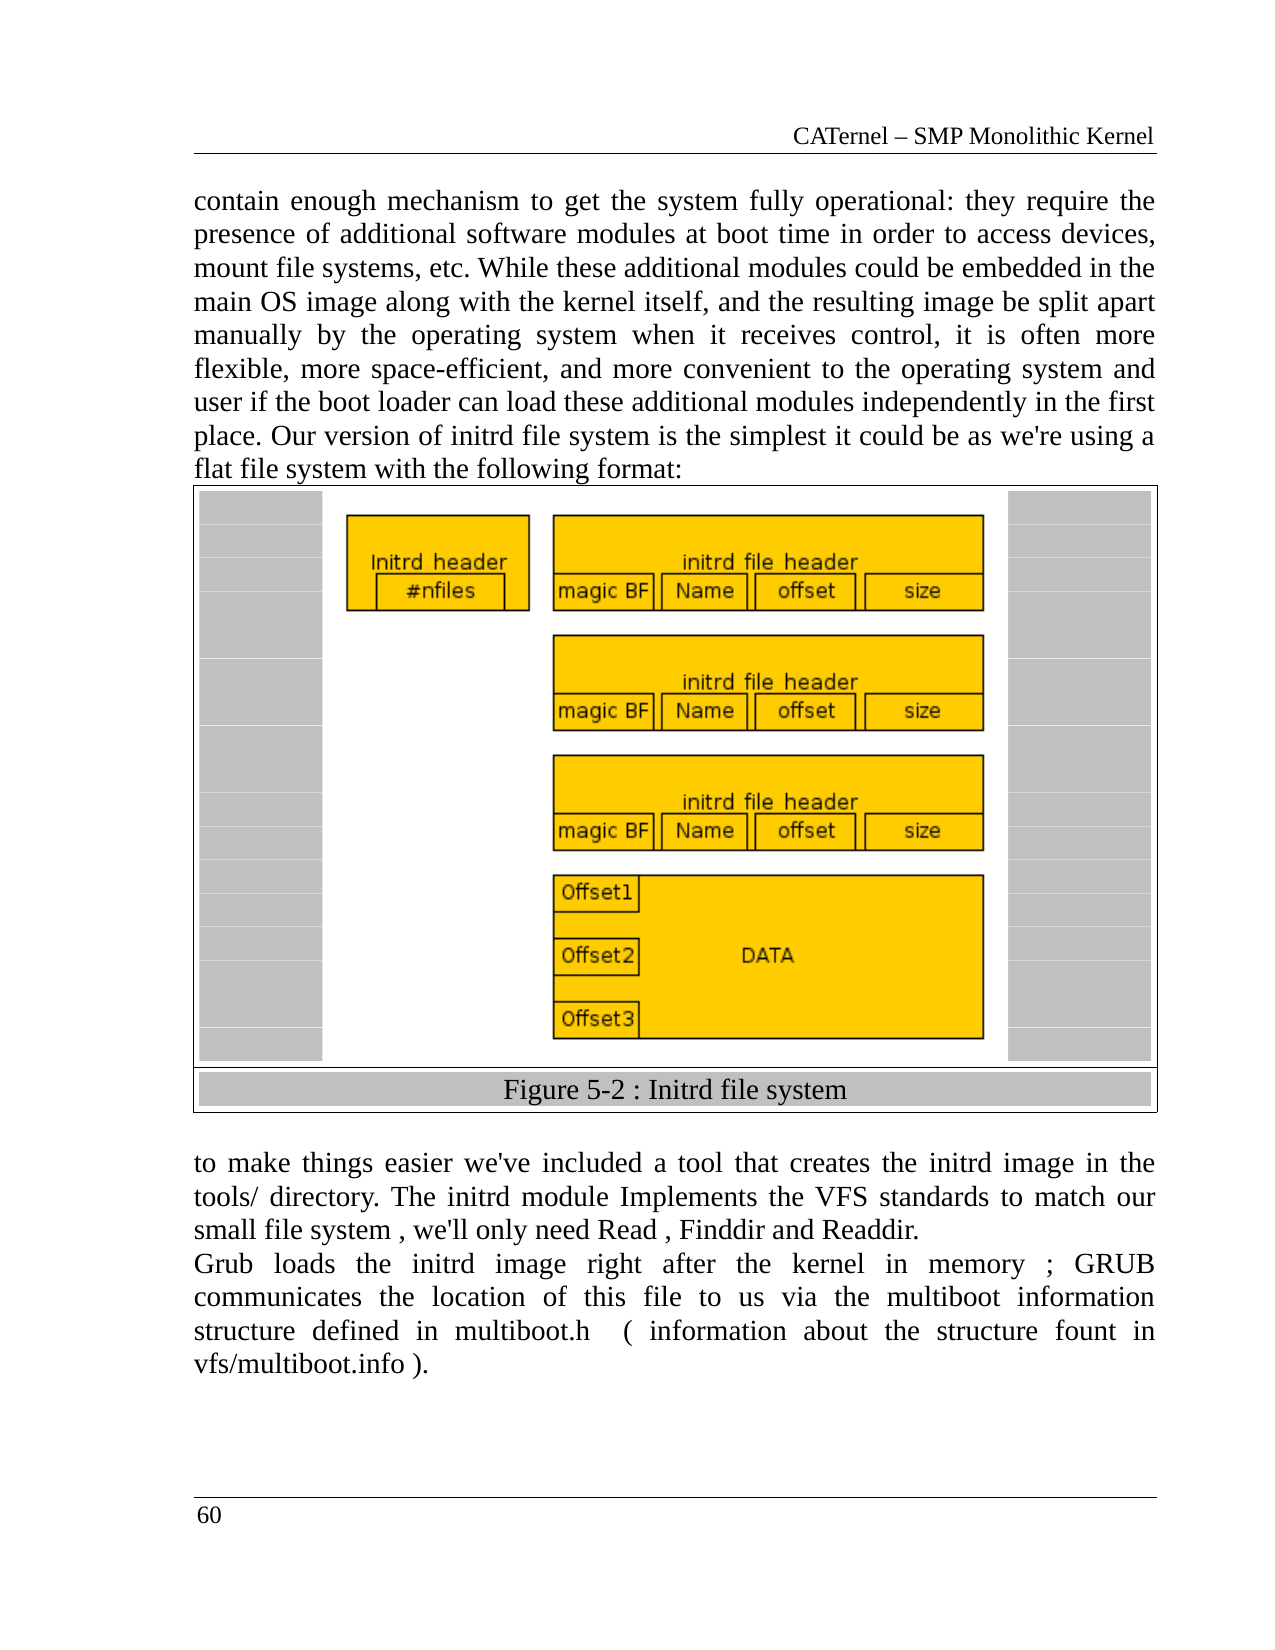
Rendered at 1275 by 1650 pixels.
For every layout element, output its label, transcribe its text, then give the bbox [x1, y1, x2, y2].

picture [322, 491, 1009, 1063]
table_cell Figure 5-2 : Initrd file system [194, 1068, 1157, 1112]
text contain enough mechanism to get the system fully operational: they require the presence of additional software modules at boot time in order to access devices, mount file systems, etc. While these additional modules could be embedded in the main OS image along with the kernel itself, and the resulting image be split apart manually by the operating system when it receives control, it is often more flexible, more space-efficient, and more convenient to the operating system and user if the boot loader can load these additional modules independently in the first place. Our version of initrd file system is the simplest it could be as we're using a flat file system with the following format: [193, 183, 1157, 485]
text to make things easier we've included a tool that creates the initrd image in the tools/ directory. The initrd module Implements the VFS standards to match our small file system , we'll only need Read , Finddir and Readdir. [193, 1145, 1157, 1246]
text Grub loads the initrd image right after the kernel in memory ; GRUB communicates the location of this file to us via the multiboot information structure defined in multiboot.h ( information about the structure fount in vfs/multiboot.info ). [193, 1246, 1157, 1380]
table_header [194, 486, 1157, 1067]
